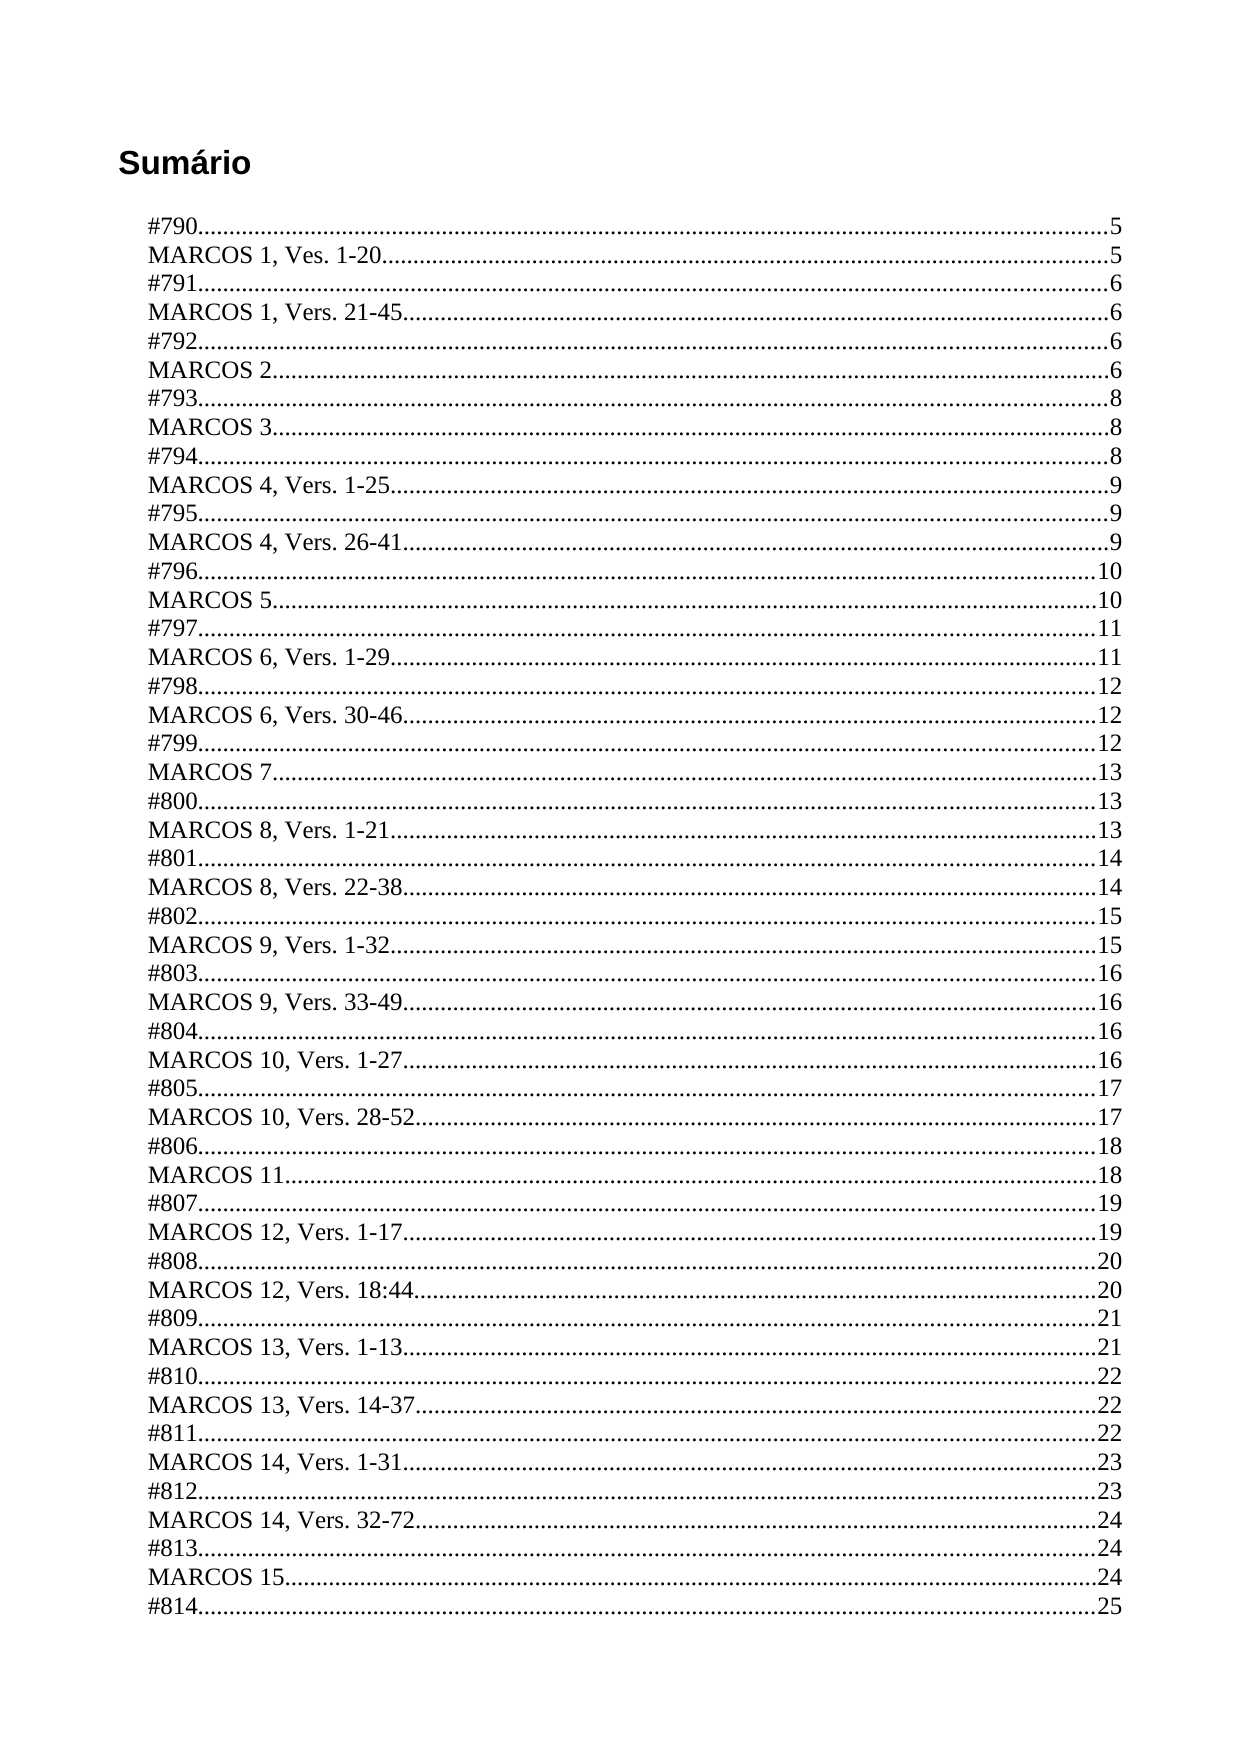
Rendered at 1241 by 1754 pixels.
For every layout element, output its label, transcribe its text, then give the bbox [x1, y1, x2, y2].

text MARCOS 13, Vers. 14-37 22 [148, 1390, 1122, 1418]
text MARCOS 5 10 [148, 585, 1122, 613]
text MARCOS 6, Vers. 1-29 11 [148, 642, 1122, 671]
text #795 9 [148, 498, 1122, 527]
text #808 20 [148, 1246, 1122, 1275]
text MARCOS 15 24 [148, 1562, 1122, 1591]
text #792 6 [148, 326, 1122, 355]
text MARCOS 8, Vers. 1-21 13 [148, 815, 1122, 843]
text MARCOS 14, Vers. 1-31 23 [148, 1447, 1122, 1476]
text MARCOS 7 13 [148, 757, 1122, 786]
text #803 16 [148, 958, 1122, 987]
text #798 12 [148, 671, 1122, 700]
text MARCOS 4, Vers. 1-25 9 [148, 470, 1122, 498]
subtitle Sumário [118, 143, 1122, 182]
text #807 19 [148, 1188, 1122, 1217]
text #813 24 [148, 1533, 1122, 1562]
text MARCOS 6, Vers. 30-46 12 [148, 700, 1122, 728]
text #794 8 [148, 441, 1122, 470]
text MARCOS 3 8 [148, 412, 1122, 441]
text #796 10 [148, 556, 1122, 585]
text #805 17 [148, 1073, 1122, 1102]
text #797 11 [148, 613, 1122, 642]
text #809 21 [148, 1303, 1122, 1332]
text #800 13 [148, 786, 1122, 815]
text MARCOS 11 18 [148, 1160, 1122, 1188]
text #814 25 [148, 1591, 1122, 1620]
text MARCOS 8, Vers. 22-38 14 [148, 872, 1122, 901]
text #812 23 [148, 1476, 1122, 1505]
text MARCOS 1, Vers. 21-45 6 [148, 297, 1122, 326]
text #806 18 [148, 1131, 1122, 1160]
text #801 14 [148, 843, 1122, 872]
text #802 15 [148, 901, 1122, 930]
text MARCOS 9, Vers. 1-32 15 [148, 930, 1122, 958]
text MARCOS 14, Vers. 32-72 24 [148, 1505, 1122, 1533]
text #799 12 [148, 728, 1122, 757]
text MARCOS 12, Vers. 18:44 20 [148, 1275, 1122, 1303]
text MARCOS 4, Vers. 26-41 9 [148, 527, 1122, 556]
text #793 8 [148, 383, 1122, 412]
text #790 5 [148, 211, 1122, 240]
text #810 22 [148, 1361, 1122, 1390]
text #811 22 [148, 1418, 1122, 1447]
text MARCOS 2 6 [148, 355, 1122, 383]
text MARCOS 10, Vers. 28-52 17 [148, 1102, 1122, 1131]
text #804 16 [148, 1016, 1122, 1045]
text MARCOS 12, Vers. 1-17 19 [148, 1217, 1122, 1246]
text MARCOS 10, Vers. 1-27 16 [148, 1045, 1122, 1073]
text #791 6 [148, 268, 1122, 297]
text MARCOS 13, Vers. 1-13 21 [148, 1332, 1122, 1361]
text MARCOS 9, Vers. 33-49 16 [148, 987, 1122, 1016]
text MARCOS 1, Ves. 1-20 5 [148, 240, 1122, 268]
